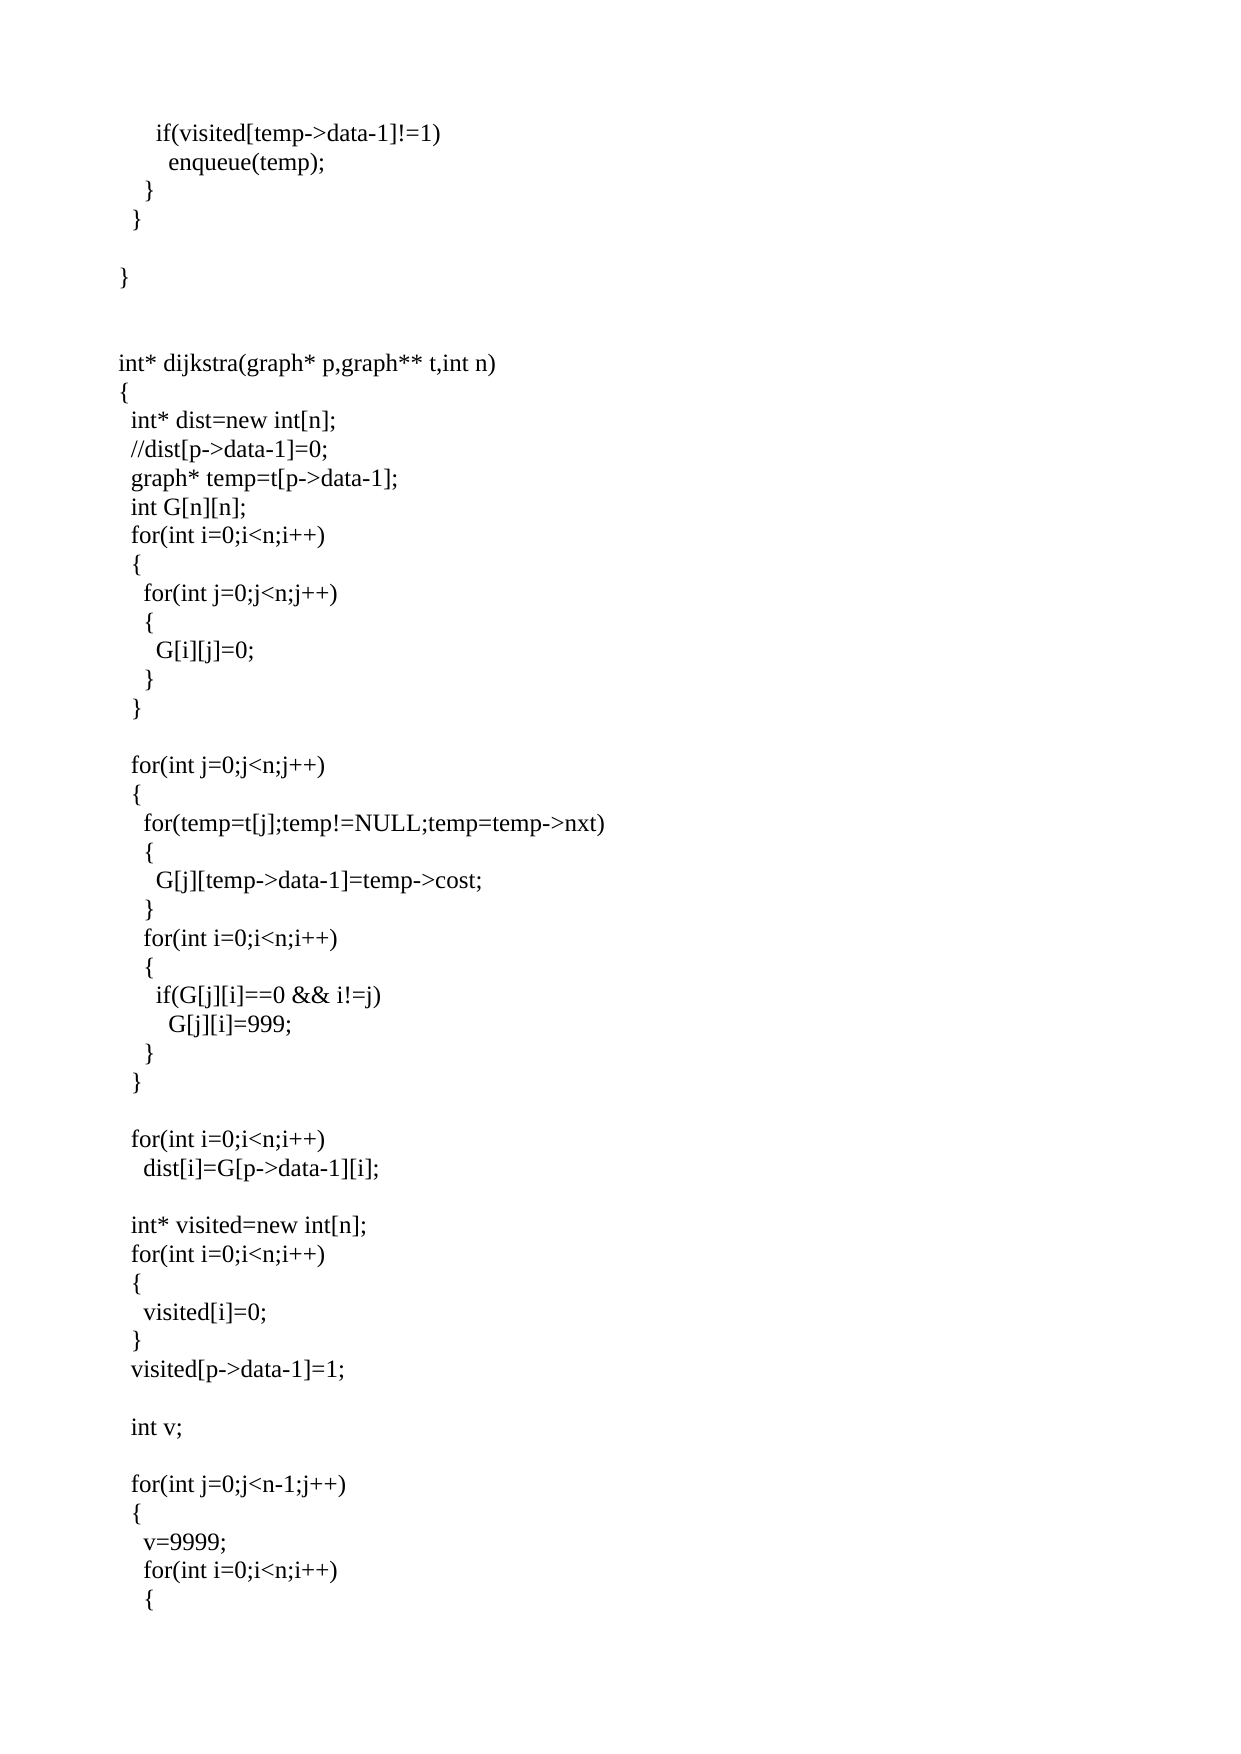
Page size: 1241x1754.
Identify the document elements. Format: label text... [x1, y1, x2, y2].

text { [118, 1584, 1122, 1613]
text visited[p->data-1]=1; [118, 1354, 1122, 1383]
text v=9999; [118, 1527, 1122, 1556]
text } [118, 894, 1122, 923]
text visited[i]=0; [118, 1297, 1122, 1326]
text enqueue(temp); [118, 147, 1122, 176]
text for(int i=0;i<n;i++) [118, 1124, 1122, 1153]
text } [118, 1067, 1122, 1096]
text { [118, 549, 1122, 578]
text } [118, 1326, 1122, 1354]
text } [118, 204, 1122, 233]
text { [118, 1498, 1122, 1527]
text } [118, 262, 1122, 291]
text for(int i=0;i<n;i++) [118, 1239, 1122, 1268]
text for(int j=0;j<n;j++) [118, 578, 1122, 607]
text for(int i=0;i<n;i++) [118, 1556, 1122, 1584]
text int* dijkstra(graph* p,graph** t,int n) [118, 348, 1122, 377]
text { [118, 779, 1122, 808]
text } [118, 1038, 1122, 1067]
text graph* temp=t[p->data-1]; [118, 463, 1122, 492]
text for(int j=0;j<n;j++) [118, 751, 1122, 779]
text G[i][j]=0; [118, 636, 1122, 664]
text int G[n][n]; [118, 492, 1122, 521]
text int v; [118, 1412, 1122, 1441]
text for(int j=0;j<n-1;j++) [118, 1469, 1122, 1498]
text } [118, 693, 1122, 722]
text for(int i=0;i<n;i++) [118, 923, 1122, 952]
text if(visited[temp->data-1]!=1) [118, 118, 1122, 147]
text int* visited=new int[n]; [118, 1211, 1122, 1239]
text } [118, 664, 1122, 693]
text for(temp=t[j];temp!=NULL;temp=temp->nxt) [118, 808, 1122, 837]
text { [118, 952, 1122, 981]
text if(G[j][i]==0 && i!=j) [118, 981, 1122, 1009]
text } [118, 176, 1122, 204]
text G[j][i]=999; [118, 1009, 1122, 1038]
text { [118, 1268, 1122, 1297]
text { [118, 837, 1122, 866]
text for(int i=0;i<n;i++) [118, 521, 1122, 549]
text { [118, 377, 1122, 406]
text { [118, 607, 1122, 636]
text //dist[p->data-1]=0; [118, 434, 1122, 463]
text int* dist=new int[n]; [118, 406, 1122, 434]
text dist[i]=G[p->data-1][i]; [118, 1153, 1122, 1182]
text G[j][temp->data-1]=temp->cost; [118, 866, 1122, 894]
